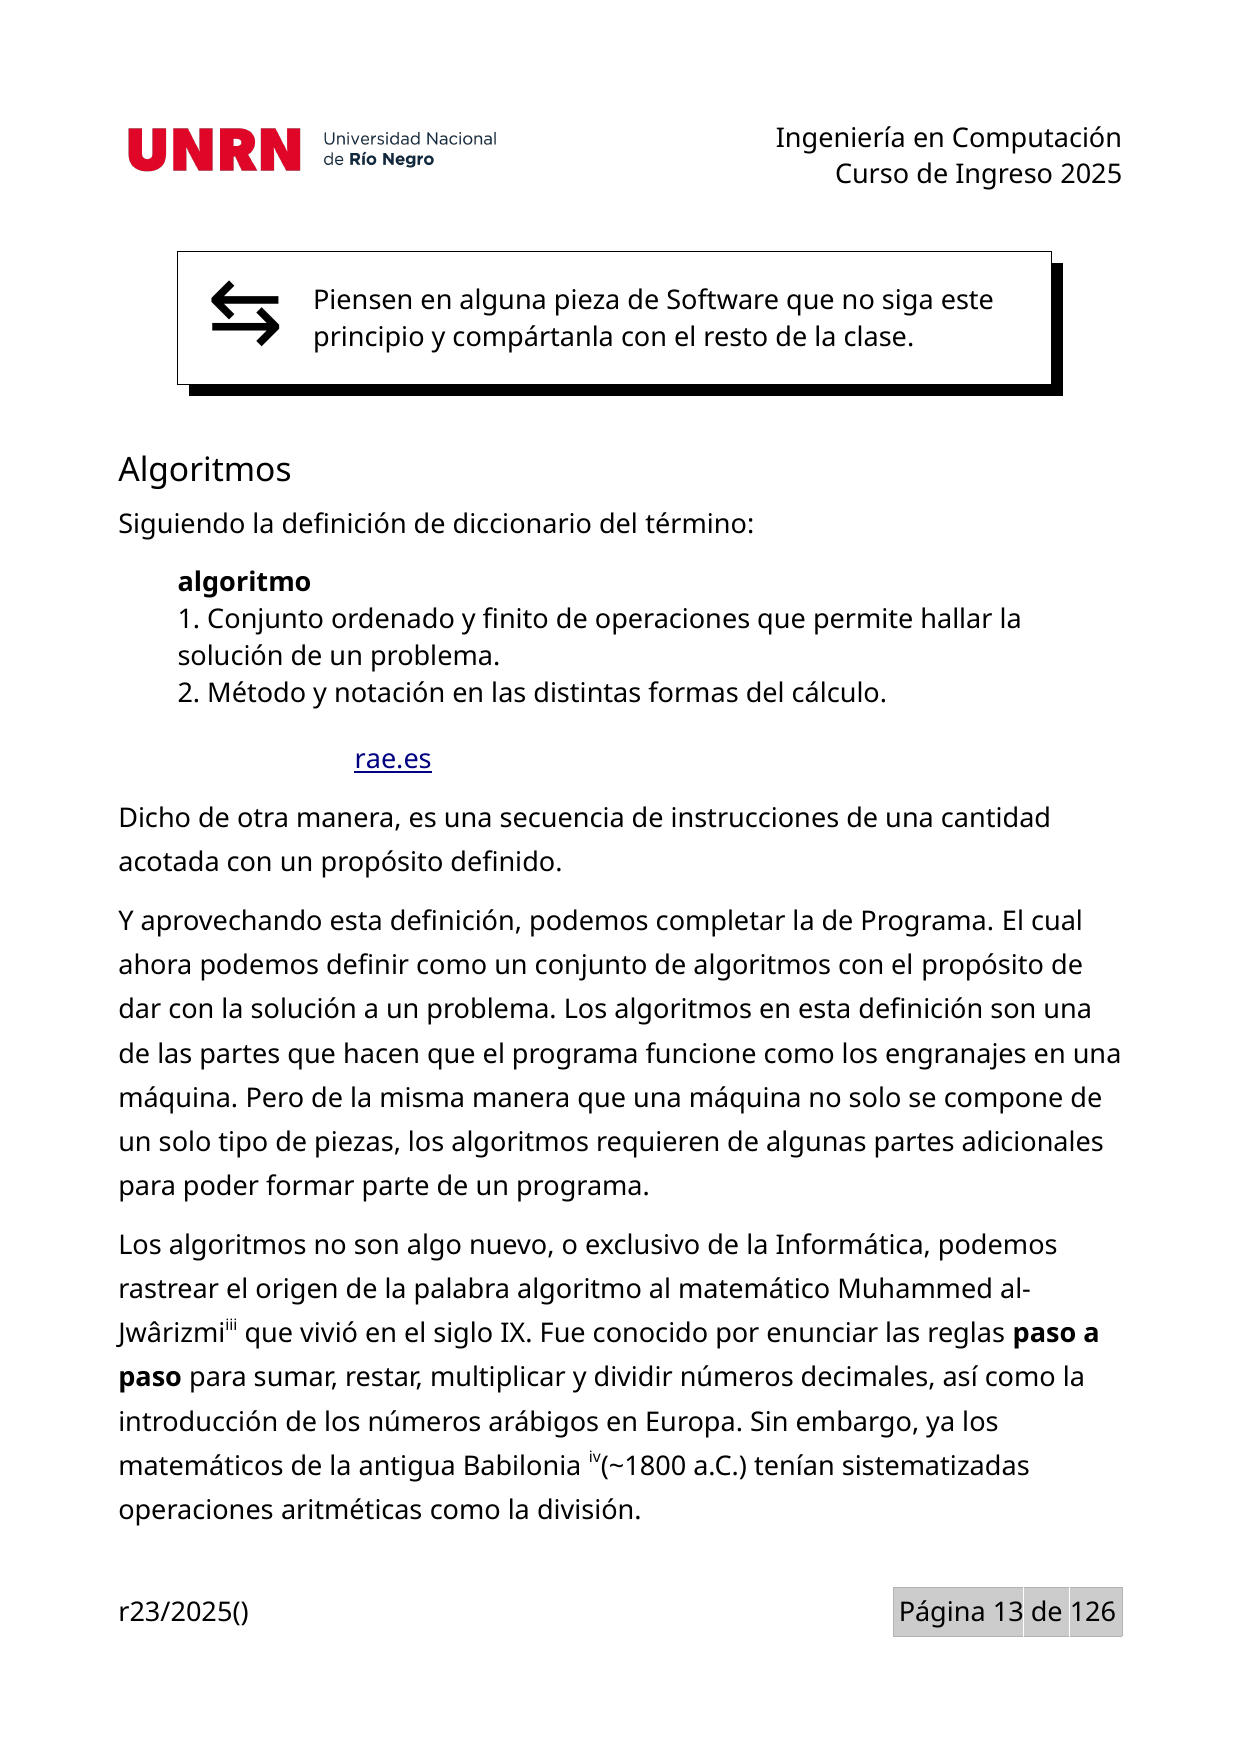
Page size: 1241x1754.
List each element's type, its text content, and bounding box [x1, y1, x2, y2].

text 1. Conjunto ordenado y finito de operaciones que permite hallar la solución de un problema. [177, 600, 1063, 673]
subtitle Algoritmos [118, 446, 1122, 492]
text Y aprovechando esta definición, podemos completar la de Programa. El cual ahora podemos definir como un conjunto de algoritmos con el propósito de dar con la solución a un problema. Los algoritmos en esta definición son una de las partes que hacen que el programa funcione como los engranajes en una máquina. Pero de la misma manera que una máquina no solo se compone de un solo tipo de piezas, los algoritmos requieren de algunas partes adicionales para poder formar parte de un programa. [118, 902, 1122, 1203]
picture [118, 118, 505, 180]
text ⇆Piensen en alguna pieza de Software que no siga este principio y compártanla con el resto de la clase. [178, 252, 1051, 384]
text Siguiendo la definición de diccionario del término: [118, 504, 1122, 541]
text Los algoritmos no son algo nuevo, o exclusivo de la Informática, podemos rastrear el origen de la palabra algoritmo al matemático Muhammed al-Jwârizmi que vivió en el siglo IX. Fue conocido por enunciar las reglas paso a paso para sumar, restar, multiplicar y dividir números decimales, así como la introducción de los números arábigos en Europa. Sin embargo, ya los matemáticos de la antigua Babilonia (~1800 a.C.) tenían sistematizadas operaciones aritméticas como la división. [118, 1225, 1122, 1527]
text algoritmo [177, 563, 1063, 600]
text Dicho de otra manera, es una secuencia de instrucciones de una cantidad acotada con un propósito definido. [118, 799, 1122, 880]
text 2. Método y notación en las distintas formas del cálculo. [177, 673, 1063, 710]
text rae.es [354, 740, 1122, 777]
